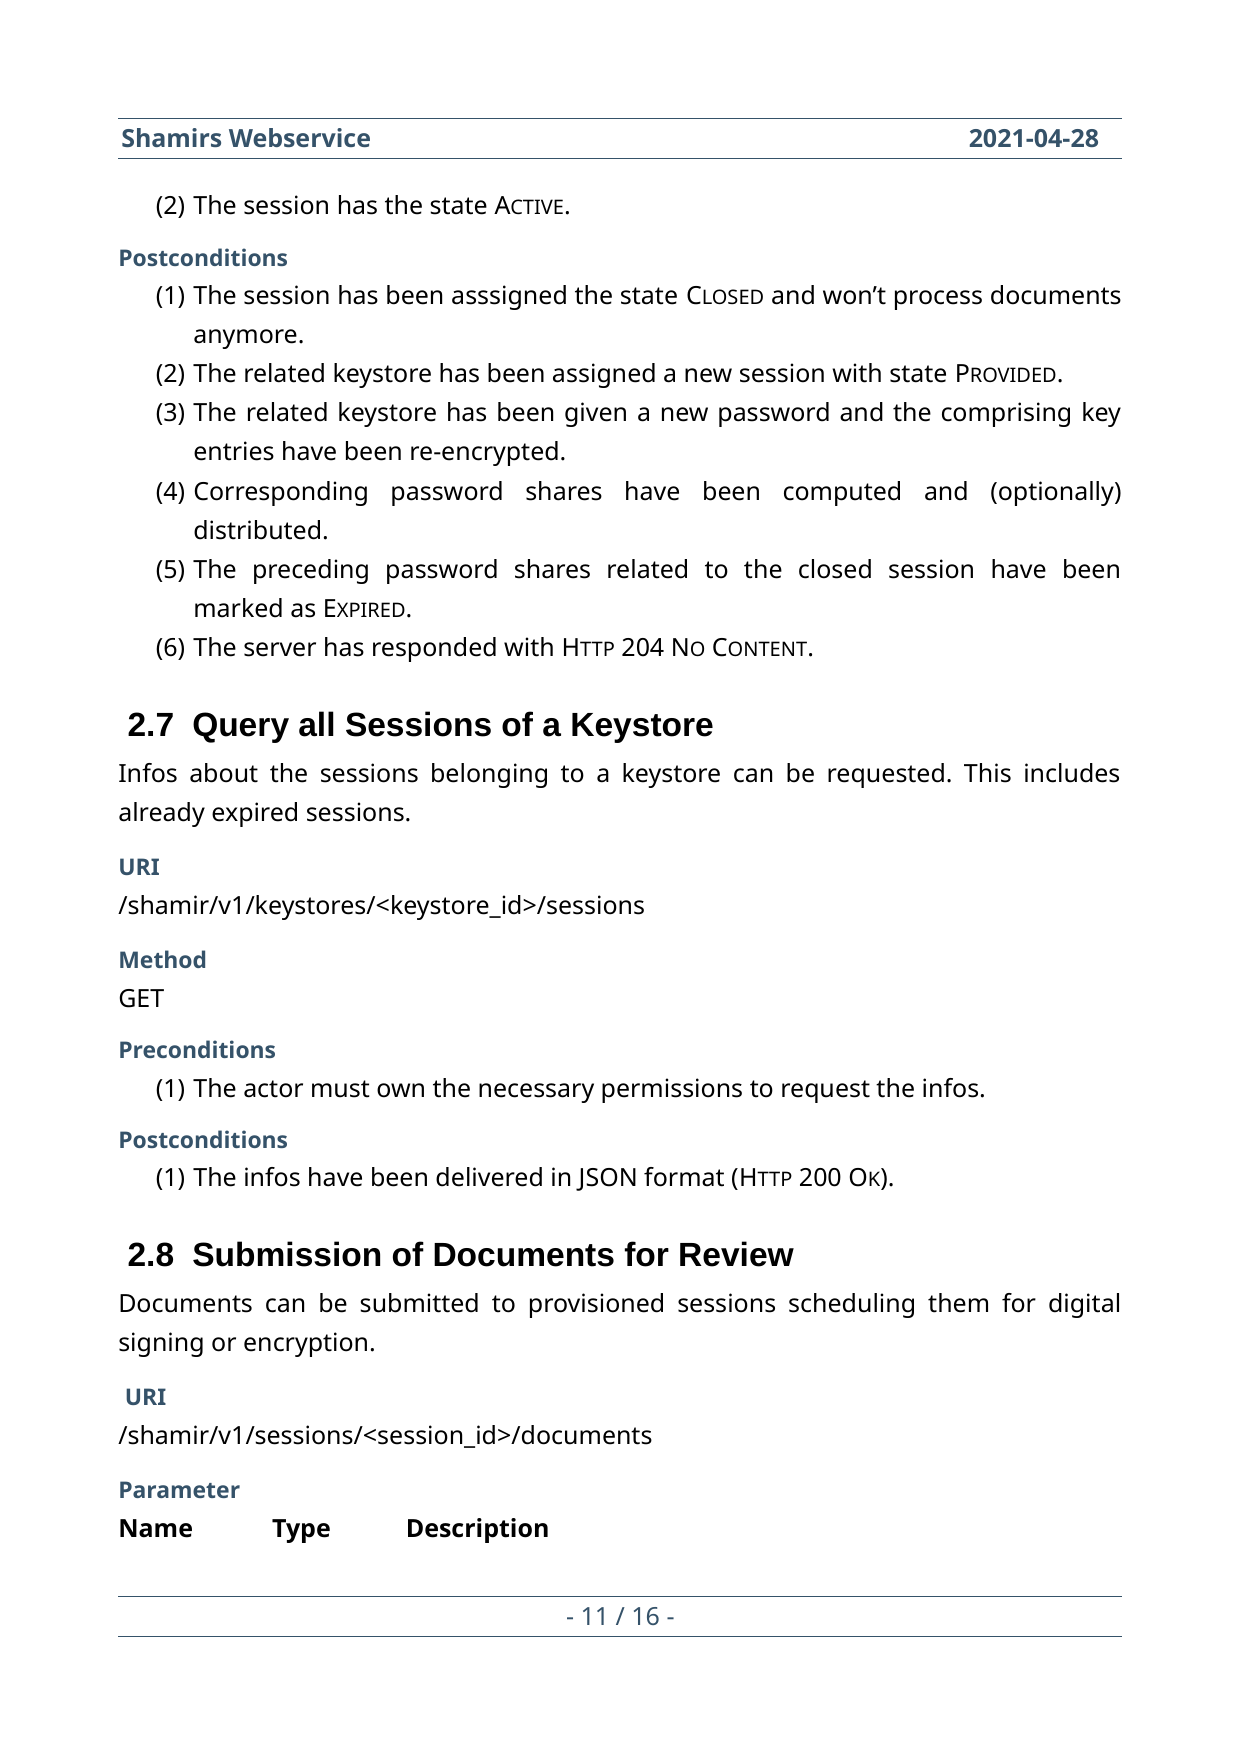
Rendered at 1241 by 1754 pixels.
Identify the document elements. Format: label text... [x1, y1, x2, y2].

text Postconditions [118, 1124, 1122, 1155]
text /shamir/v1/keystores/<keystore_id>/sessions [118, 888, 1122, 922]
list The related keystore has been given a new password and the comprising key entries have been re-encrypted. [156, 395, 1122, 468]
text Documents can be submitted to provisioned sessions scheduling them for digital signing or encryption. [118, 1286, 1122, 1359]
list The preceding password shares related to the closed session have been marked as Expired. [156, 552, 1122, 625]
text Preconditions [118, 1034, 1122, 1066]
text GET [118, 981, 1122, 1015]
text URI [118, 848, 1122, 883]
table_header Name [118, 1511, 272, 1545]
subtitle Query all Sessions of a Keystore [118, 704, 1122, 743]
text URI [118, 1379, 1122, 1413]
list Corresponding password shares have been computed and (optionally) distributed. [156, 473, 1122, 546]
text /shamir/v1/sessions/<session_id>/documents [118, 1418, 1122, 1452]
list The server has responded with Http 204 No Content. [156, 630, 1122, 664]
list The session has the state Active. [156, 188, 1122, 222]
list The infos have been delivered in JSON format (Http 200 Ok). [156, 1160, 1122, 1194]
list The session has been asssigned the state Closed and won’t process documents anymore. [156, 277, 1122, 351]
list The actor must own the necessary permissions to request the infos. [156, 1070, 1122, 1104]
text Postconditions [118, 241, 1122, 273]
list The related keystore has been assigned a new session with state Provided. [156, 356, 1122, 390]
table_header Description [406, 1511, 1122, 1545]
table_header Type [272, 1511, 406, 1545]
text Infos about the sessions belonging to a keystore can be requested. This includes already expired sessions. [118, 756, 1122, 829]
text Parameter [118, 1472, 1122, 1506]
text Method [118, 941, 1122, 976]
subtitle Submission of Documents for Review [118, 1234, 1122, 1273]
